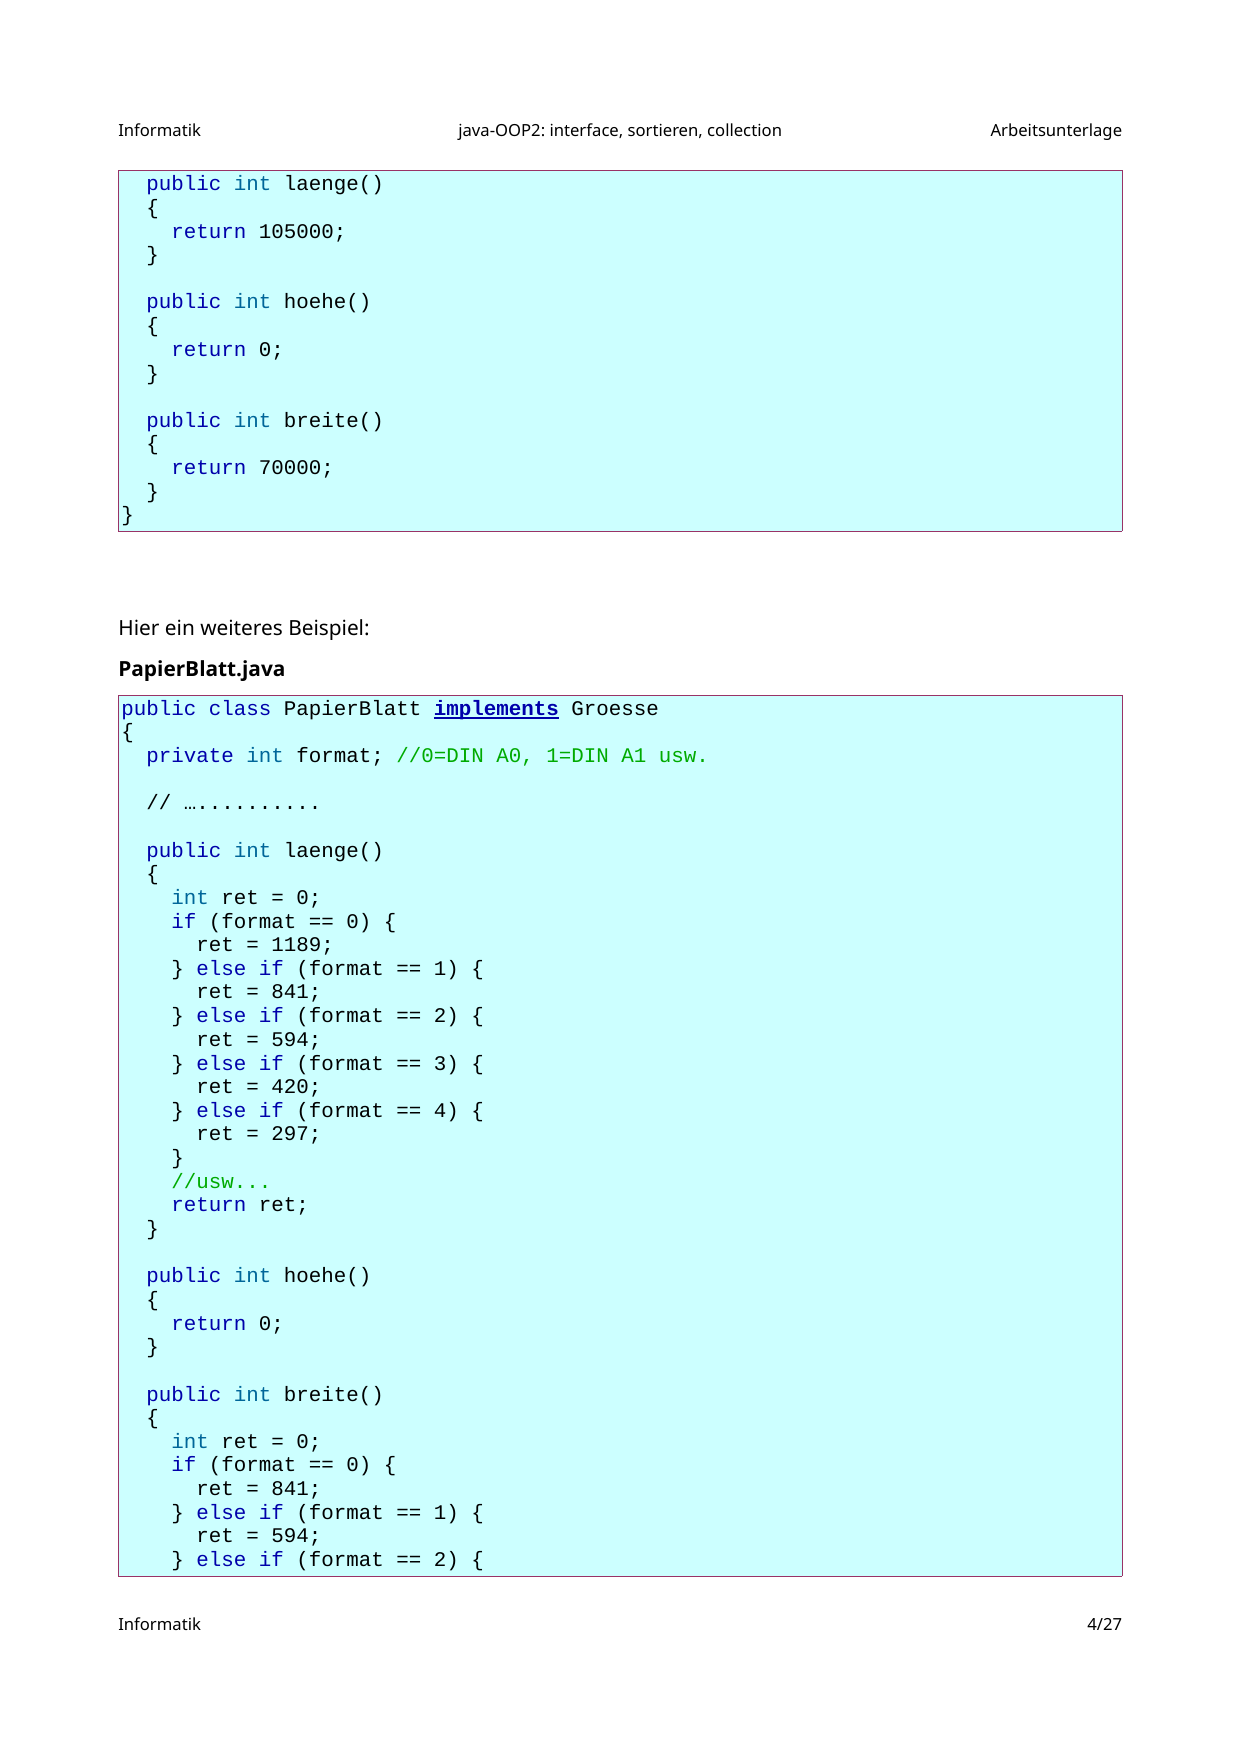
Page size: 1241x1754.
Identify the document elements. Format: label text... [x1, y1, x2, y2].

text public int laenge() [119, 171, 1122, 194]
text Hier ein weiteres Beispiel: [118, 613, 1122, 641]
text { [119, 194, 1122, 218]
text return 0; [119, 1309, 1122, 1333]
text } else if (format == 4) { [119, 1097, 1122, 1120]
text } else if (format == 1) { [119, 955, 1122, 978]
text } [119, 501, 1122, 531]
text } [119, 478, 1122, 501]
text if (format == 0) { [119, 1451, 1122, 1475]
text return 0; [119, 336, 1122, 359]
text public int breite() [119, 1381, 1122, 1404]
text ret = 1189; [119, 931, 1122, 955]
text { [119, 1286, 1122, 1309]
text { [119, 718, 1122, 742]
text ret = 841; [119, 978, 1122, 1002]
text int ret = 0; [119, 884, 1122, 908]
text public int breite() [119, 407, 1122, 430]
text } [119, 241, 1122, 265]
text { [119, 312, 1122, 336]
text PapierBlatt.java [118, 654, 1122, 682]
text //usw... [119, 1168, 1122, 1191]
text public int hoehe() [119, 288, 1122, 312]
text if (format == 0) { [119, 908, 1122, 931]
text } else if (format == 3) { [119, 1049, 1122, 1073]
text return ret; [119, 1191, 1122, 1215]
text int ret = 0; [119, 1428, 1122, 1451]
text } else if (format == 2) { [119, 1002, 1122, 1026]
text ret = 297; [119, 1120, 1122, 1144]
text public class PapierBlatt implements Groesse [119, 696, 1122, 718]
text public int hoehe() [119, 1262, 1122, 1286]
text } else if (format == 1) { [119, 1499, 1122, 1522]
text } [119, 1215, 1122, 1239]
text { [119, 1404, 1122, 1428]
text ret = 841; [119, 1475, 1122, 1499]
text { [119, 860, 1122, 884]
text // ….......... [119, 789, 1122, 813]
text ret = 594; [119, 1522, 1122, 1546]
text } else if (format == 2) { [119, 1546, 1122, 1576]
text private int format; //0=DIN A0, 1=DIN A1 usw. [119, 742, 1122, 766]
text ret = 594; [119, 1026, 1122, 1049]
text { [119, 430, 1122, 454]
text public int laenge() [119, 837, 1122, 860]
text } [119, 359, 1122, 383]
text ret = 420; [119, 1073, 1122, 1097]
text return 105000; [119, 218, 1122, 241]
text } [119, 1333, 1122, 1357]
text } [119, 1144, 1122, 1168]
text return 70000; [119, 454, 1122, 478]
